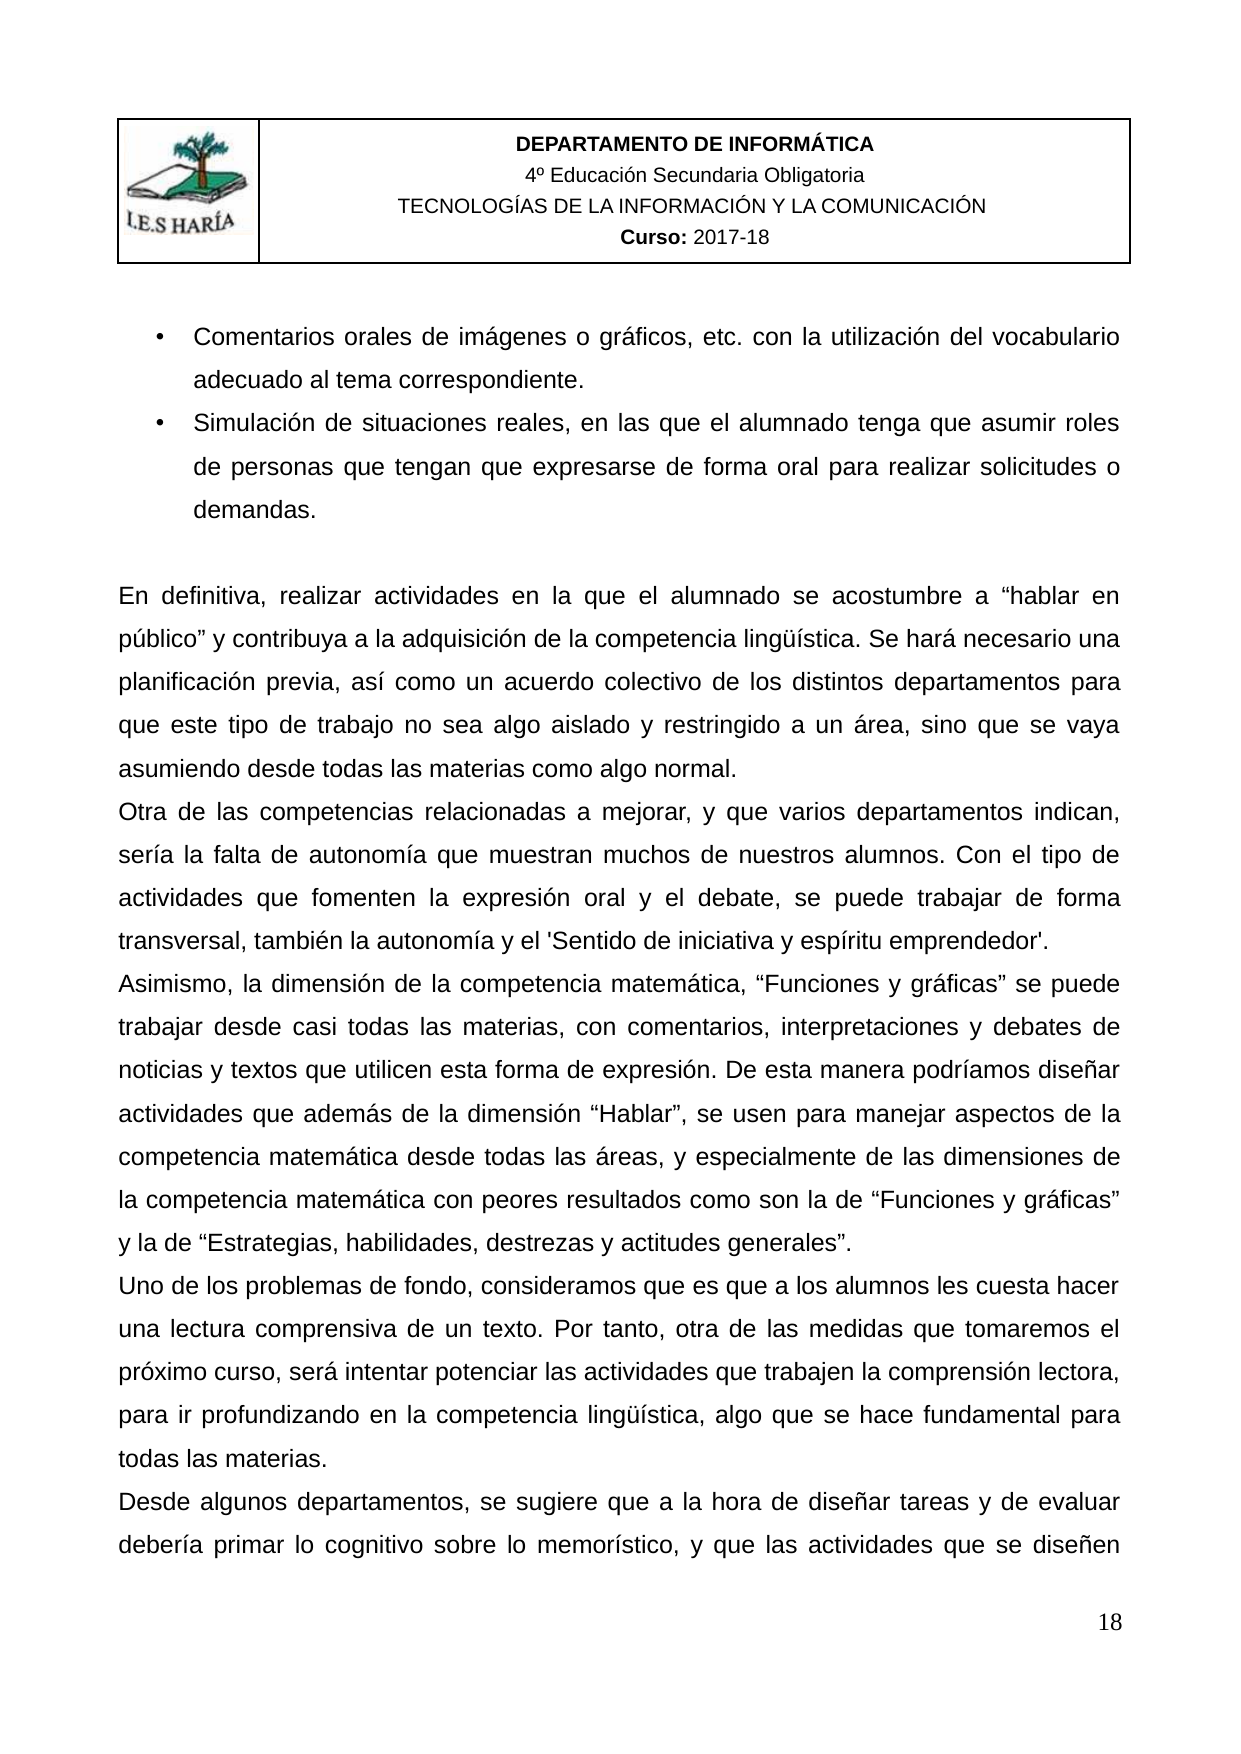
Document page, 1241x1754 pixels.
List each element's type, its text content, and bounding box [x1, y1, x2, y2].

picture [123, 126, 254, 235]
list Simulación de situaciones reales, en las que el alumnado tenga que asumir roles de personas que tengan que expresarse de forma oral para realizar solicitudes o demandas. [156, 408, 1122, 523]
text Uno de los problemas de fondo, consideramos que es que a los alumnos les cuesta hacer una lectura comprensiva de un texto. Por tanto, otra de las medidas que tomaremos el próximo curso, será intentar potenciar las actividades que trabajen la comprensión lectora, para ir profundizando en la competencia lingüística, algo que se hace fundamental para todas las materias. [118, 1271, 1122, 1472]
list Comentarios orales de imágenes o gráficos, etc. con la utilización del vocabulario adecuado al tema correspondiente. [156, 322, 1122, 394]
text En definitiva, realizar actividades en la que el alumnado se acostumbre a “hablar en público” y contribuya a la adquisición de la competencia lingüística. Se hará necesario una planificación previa, así como un acuerdo colectivo de los distintos departamentos para que este tipo de trabajo no sea algo aislado y restringido a un área, sino que se vaya asumiendo desde todas las materias como algo normal. [118, 581, 1122, 782]
text Asimismo, la dimensión de la competencia matemática, “Funciones y gráficas” se puede trabajar desde casi todas las materias, con comentarios, interpretaciones y debates de noticias y textos que utilicen esta forma de expresión. De esta manera podríamos diseñar actividades que además de la dimensión “Hablar”, se usen para manejar aspectos de la competencia matemática desde todas las áreas, y especialmente de las dimensiones de la competencia matemática con peores resultados como son la de “Funciones y gráficas” y la de “Estrategias, habilidades, destrezas y actitudes generales”. [118, 969, 1122, 1257]
text Otra de las competencias relacionadas a mejorar, y que varios departamentos indican, sería la falta de autonomía que muestran muchos de nuestros alumnos. Con el tipo de actividades que fomenten la expresión oral y el debate, se puede trabajar de forma transversal, también la autonomía y el 'Sentido de iniciativa y espíritu emprendedor'. [118, 797, 1122, 955]
text Desde algunos departamentos, se sugiere que a la hora de diseñar tareas y de evaluar debería primar lo cognitivo sobre lo memorístico, y que las actividades que se diseñen [118, 1487, 1122, 1558]
